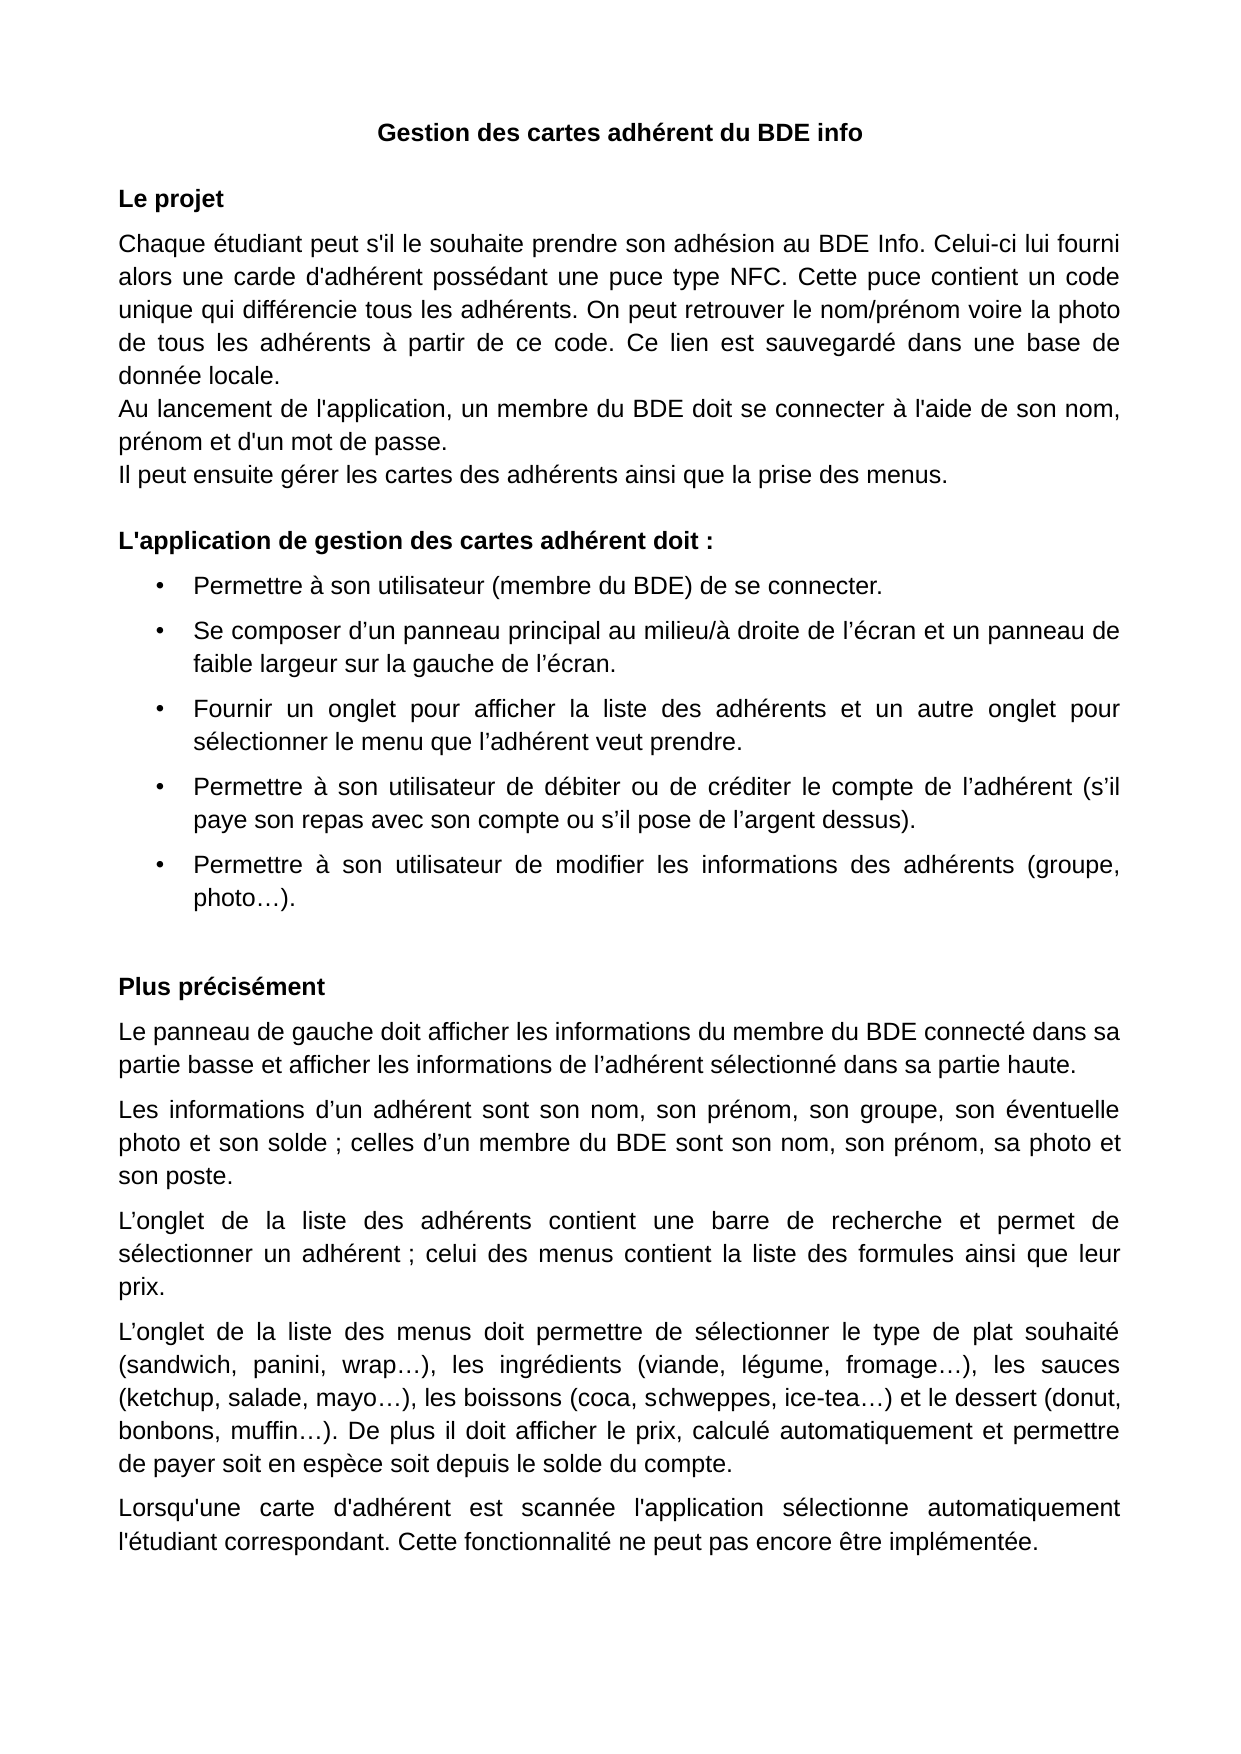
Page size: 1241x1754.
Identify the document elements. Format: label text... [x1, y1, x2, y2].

text Gestion des cartes adhérent du BDE info [118, 118, 1122, 147]
list Permettre à son utilisateur de modifier les informations des adhérents (groupe, photo…). [156, 849, 1122, 911]
text L’onglet de la liste des menus doit permettre de sélectionner le type de plat souhaité (sandwich, panini, wrap…), les ingrédients (viande, légume, fromage…), les sauces (ketchup, salade, mayo…), les boissons (coca, schweppes, ice-tea…) et le dessert (donut, bonbons, muffin…). De plus il doit afficher le prix, calculé automatiquement et permettre de payer soit en espèce soit depuis le solde du compte. [118, 1317, 1122, 1477]
text Il peut ensuite gérer les cartes des adhérents ainsi que la prise des menus. [118, 460, 1122, 489]
text Le projet [118, 184, 1122, 213]
list Permettre à son utilisateur (membre du BDE) de se connecter. [156, 571, 1122, 600]
list Se composer d’un panneau principal au milieu/à droite de l’écran et un panneau de faible largeur sur la gauche de l’écran. [156, 616, 1122, 678]
text Les informations d’un adhérent sont son nom, son prénom, son groupe, son éventuelle photo et son solde ; celles d’un membre du BDE sont son nom, son prénom, sa photo et son poste. [118, 1095, 1122, 1190]
text Au lancement de l'application, un membre du BDE doit se connecter à l'aide de son nom, prénom et d'un mot de passe. [118, 394, 1122, 456]
list Fournir un onglet pour afficher la liste des adhérents et un autre onglet pour sélectionner le menu que l’adhérent veut prendre. [156, 694, 1122, 756]
list Permettre à son utilisateur de débiter ou de créditer le compte de l’adhérent (s’il paye son repas avec son compte ou s’il pose de l’argent dessus). [156, 772, 1122, 833]
text Plus précisément [118, 972, 1122, 1001]
text Le panneau de gauche doit afficher les informations du membre du BDE connecté dans sa partie basse et afficher les informations de l’adhérent sélectionné dans sa partie haute. [118, 1017, 1122, 1079]
text L’onglet de la liste des adhérents contient une barre de recherche et permet de sélectionner un adhérent ; celui des menus contient la liste des formules ainsi que leur prix. [118, 1206, 1122, 1301]
text Chaque étudiant peut s'il le souhaite prendre son adhésion au BDE Info. Celui-ci lui fourni alors une carde d'adhérent possédant une puce type NFC. Cette puce contient un code unique qui différencie tous les adhérents. On peut retrouver le nom/prénom voire la photo de tous les adhérents à partir de ce code. Ce lien est sauvegardé dans une base de donnée locale. [118, 229, 1122, 390]
text Lorsqu'une carte d'adhérent est scannée l'application sélectionne automatiquement l'étudiant correspondant. Cette fonctionnalité ne peut pas encore être implémentée. [118, 1493, 1122, 1555]
text L'application de gestion des cartes adhérent doit : [118, 526, 1122, 555]
